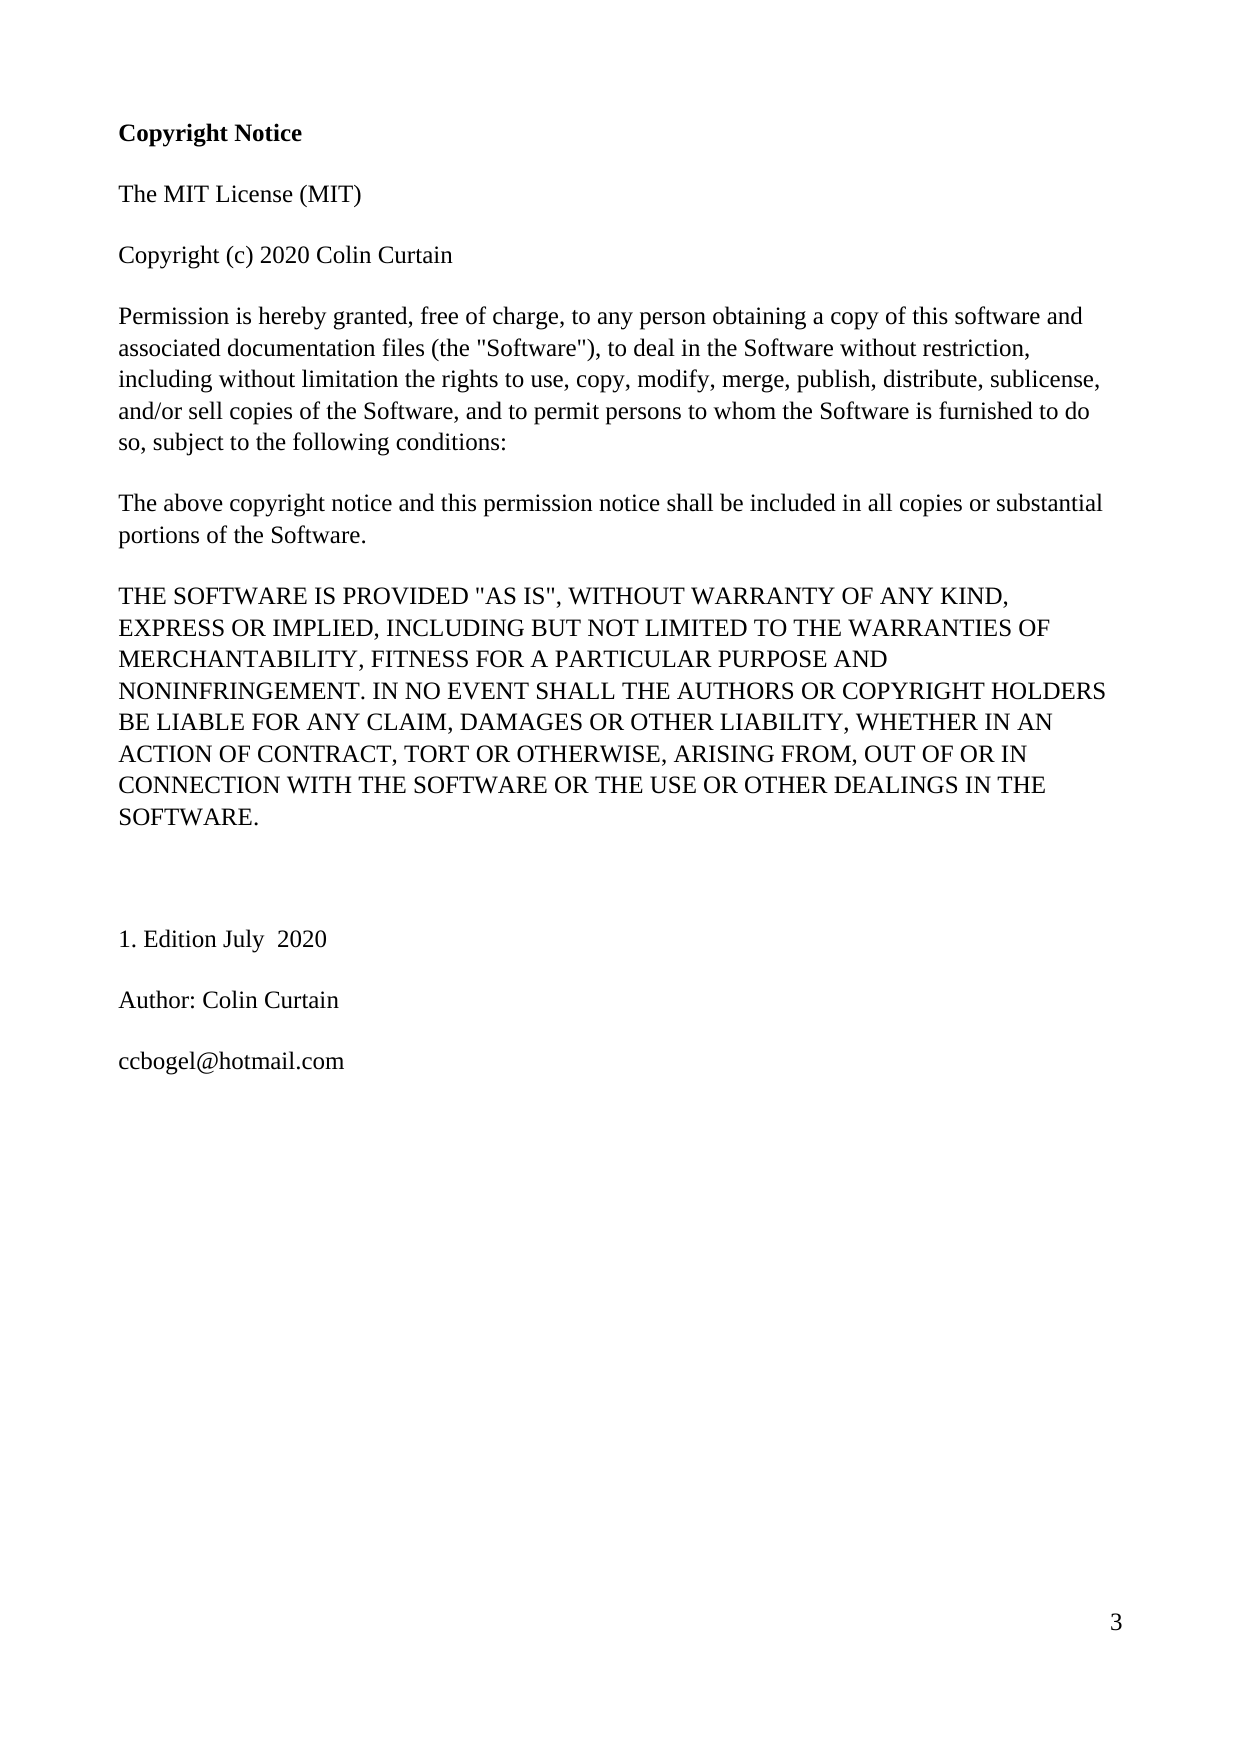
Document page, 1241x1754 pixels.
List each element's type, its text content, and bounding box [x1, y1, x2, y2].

text ccbogel@hotmail.com [118, 1046, 1122, 1075]
text Author: Colin Curtain [118, 985, 1122, 1014]
text The above copyright notice and this permission notice shall be included in all copies or substantial portions of the Software. [118, 488, 1122, 549]
text Copyright Notice [118, 118, 1122, 147]
text 1. Edition July 2020 [118, 924, 1122, 953]
text Permission is hereby granted, free of charge, to any person obtaining a copy of this software and associated documentation files (the "Software"), to deal in the Software without restriction, including without limitation the rights to use, copy, modify, merge, publish, distribute, sublicense, and/or sell copies of the Software, and to permit persons to whom the Software is furnished to do so, subject to the following conditions: [118, 301, 1122, 456]
text The MIT License (MIT) [118, 179, 1122, 208]
text THE SOFTWARE IS PROVIDED "AS IS", WITHOUT WARRANTY OF ANY KIND, EXPRESS OR IMPLIED, INCLUDING BUT NOT LIMITED TO THE WARRANTIES OF MERCHANTABILITY, FITNESS FOR A PARTICULAR PURPOSE AND NONINFRINGEMENT. IN NO EVENT SHALL THE AUTHORS OR COPYRIGHT HOLDERS BE LIABLE FOR ANY CLAIM, DAMAGES OR OTHER LIABILITY, WHETHER IN AN ACTION OF CONTRACT, TORT OR OTHERWISE, ARISING FROM, OUT OF OR IN CONNECTION WITH THE SOFTWARE OR THE USE OR OTHER DEALINGS IN THE SOFTWARE. [118, 581, 1122, 831]
text Copyright (c) 2020 Colin Curtain [118, 240, 1122, 269]
